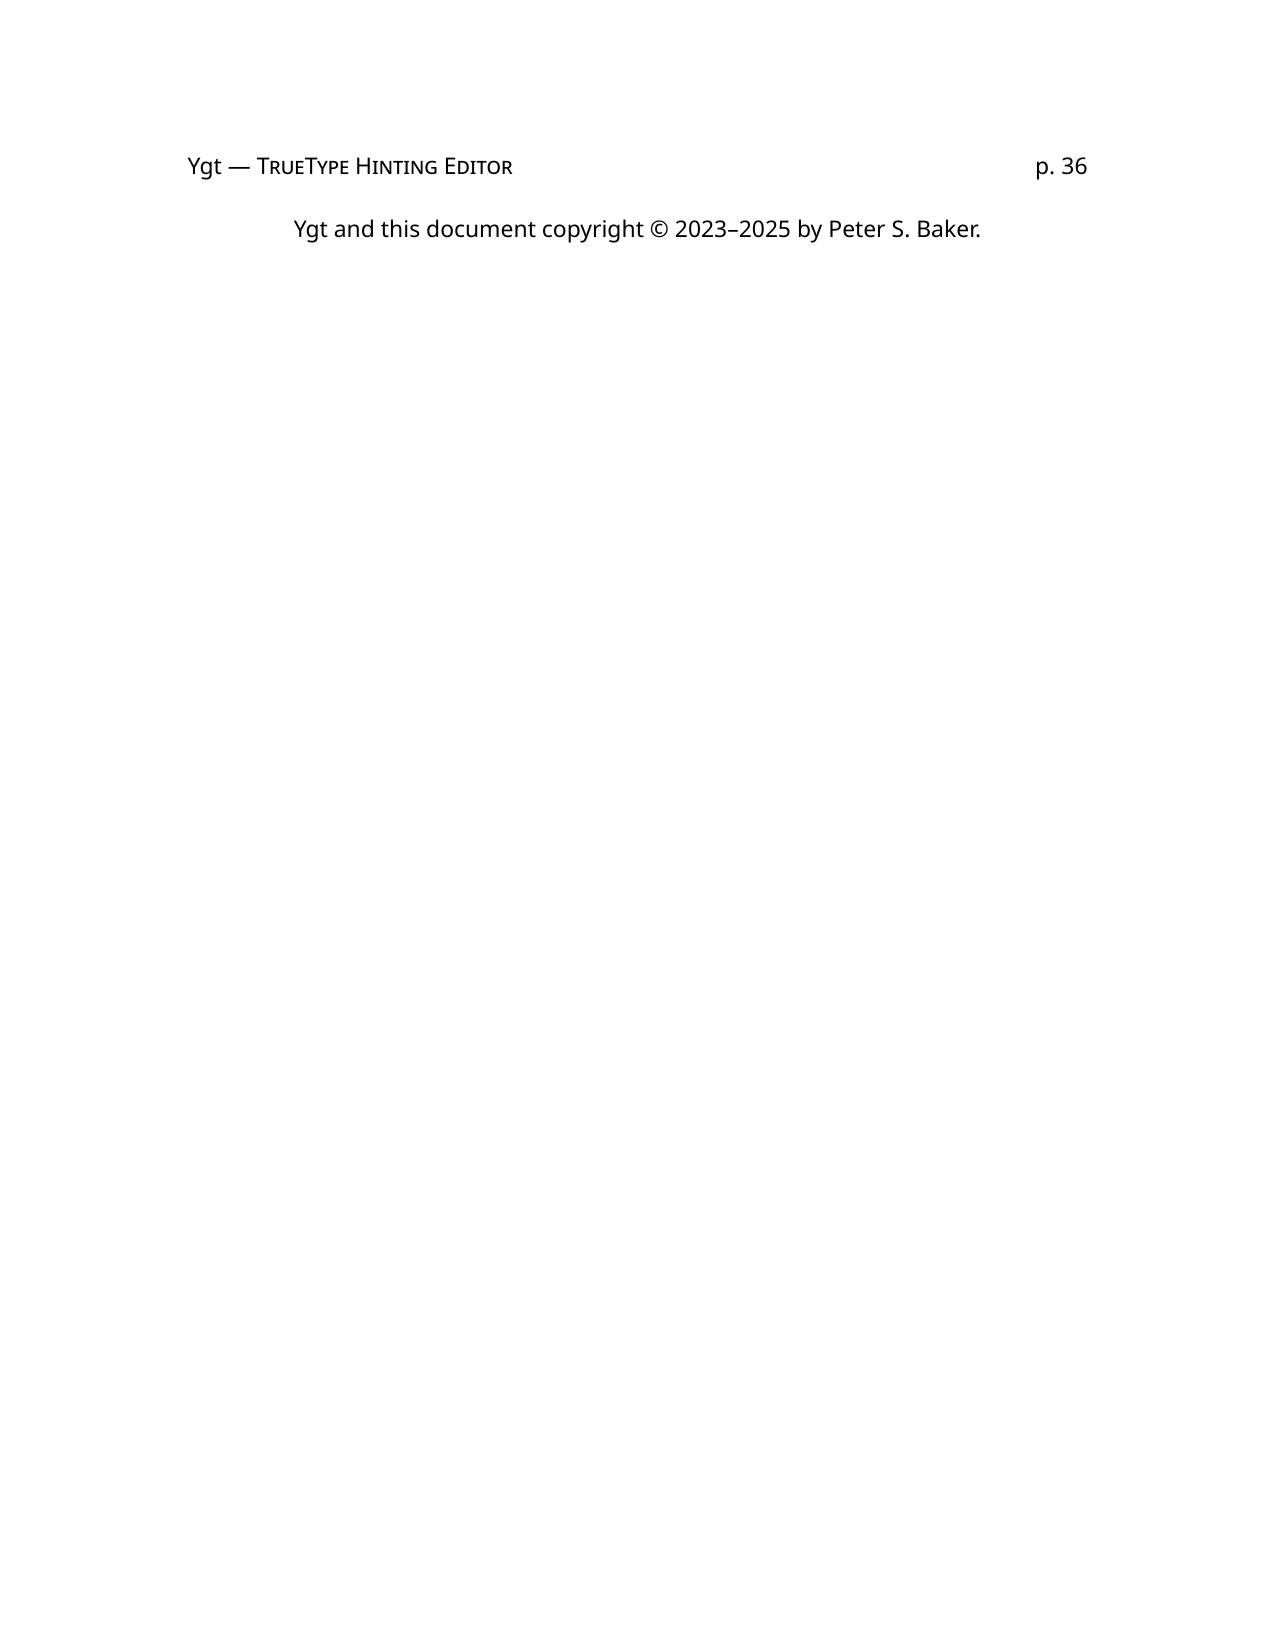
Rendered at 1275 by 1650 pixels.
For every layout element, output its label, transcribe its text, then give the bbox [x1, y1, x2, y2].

text Ygt and this document copyright © 2023–2025 by Peter S. Baker. [187, 211, 1087, 244]
